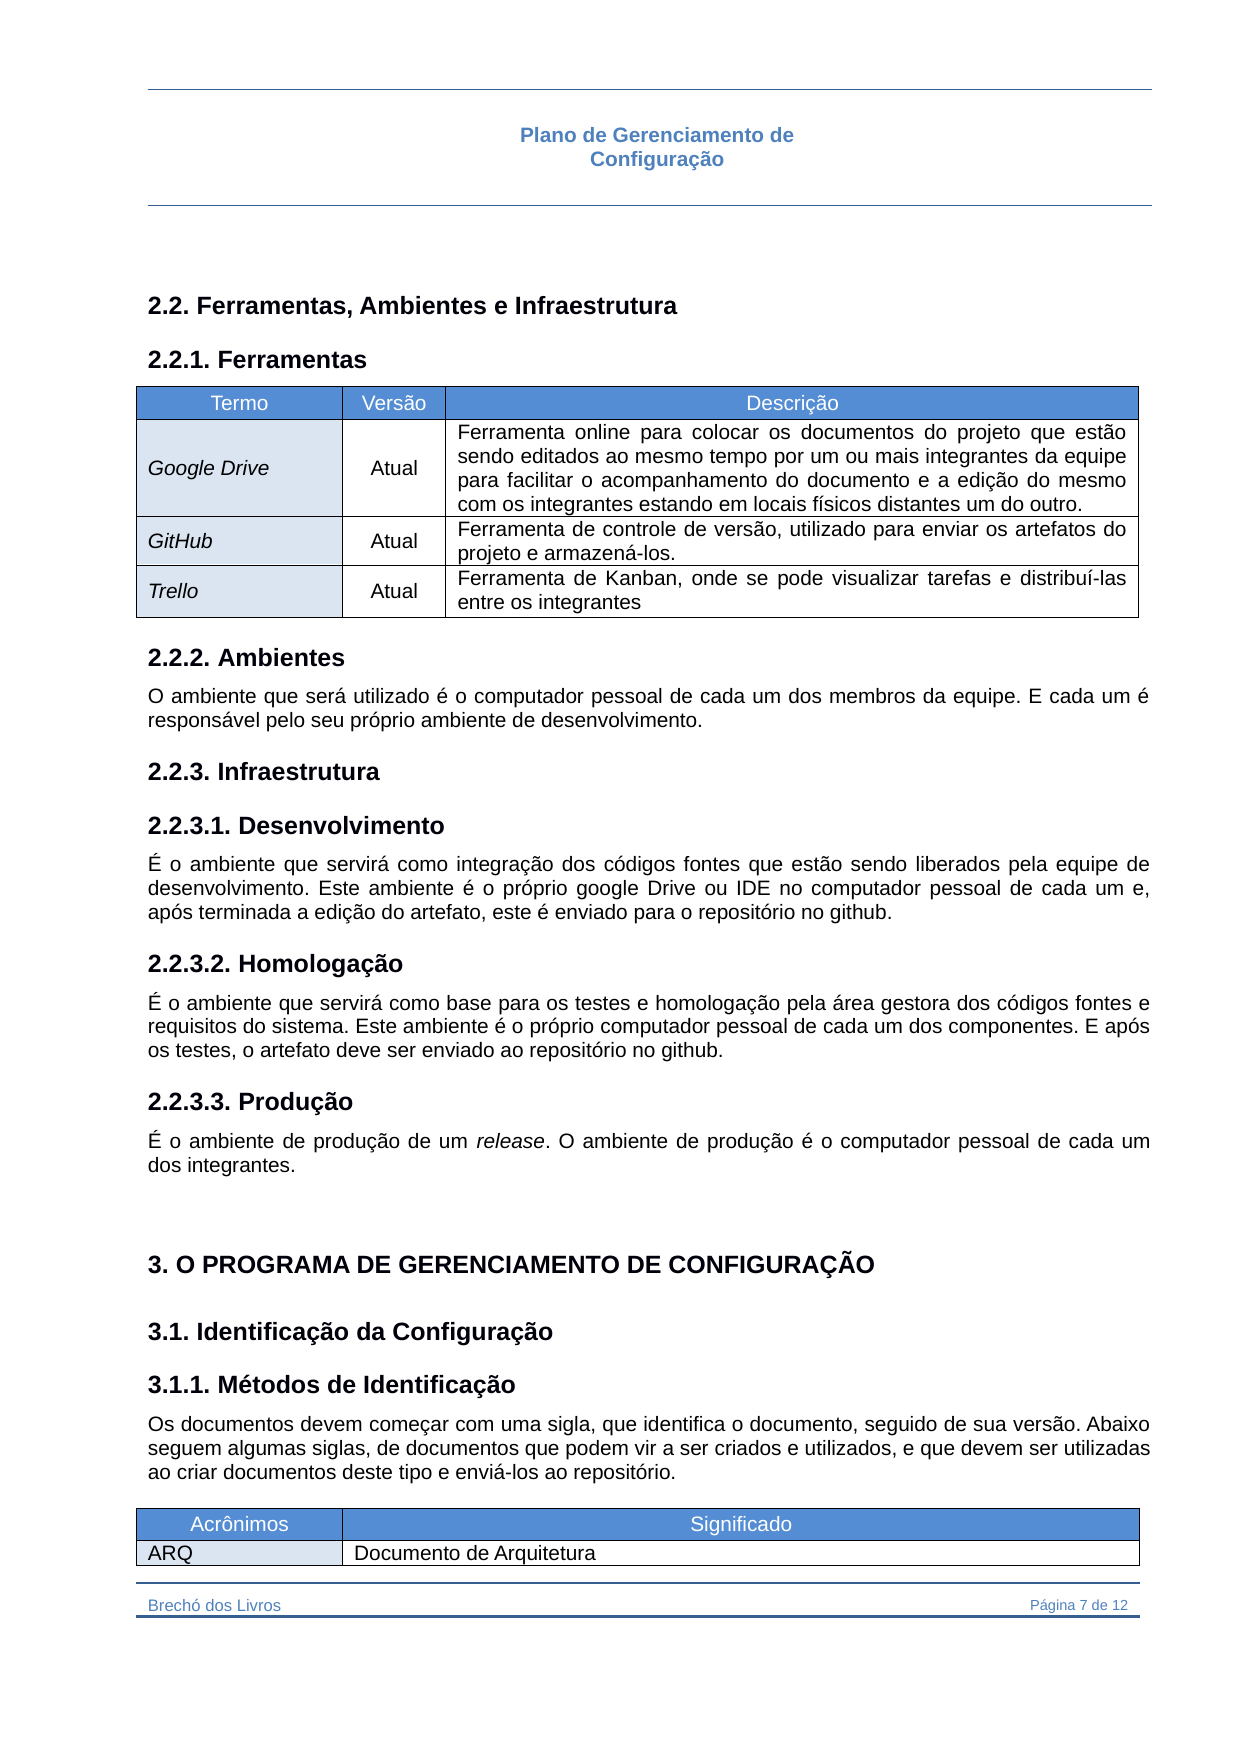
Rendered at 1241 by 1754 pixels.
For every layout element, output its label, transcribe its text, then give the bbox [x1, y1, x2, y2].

subtitle Desenvolvimento [148, 811, 1152, 840]
table_cell Google Drive [137, 420, 342, 516]
subtitle Ferramentas [148, 345, 1152, 374]
text É o ambiente que servirá como integração dos códigos fontes que estão sendo liberados pela equipe de desenvolvimento. Este ambiente é o próprio google Drive ou IDE no computador pessoal de cada um e, após terminada a edição do artefato, este é enviado para o repositório no github. [148, 852, 1152, 924]
table_header Termo [137, 387, 342, 419]
table_header Significado [343, 1509, 1139, 1540]
subtitle Ambientes [148, 643, 1152, 672]
table_header Descrição [446, 387, 1138, 419]
subtitle Métodos de Identificação [148, 1370, 1152, 1399]
subtitle Ferramentas, Ambientes e Infraestrutura [148, 291, 1152, 320]
table_cell Atual [343, 420, 445, 516]
table_cell ARQ [137, 1541, 342, 1565]
text É o ambiente que servirá como base para os testes e homologação pela área gestora dos códigos fontes e requisitos do sistema. Este ambiente é o próprio computador pessoal de cada um dos componentes. E após os testes, o artefato deve ser enviado ao repositório no github. [148, 990, 1152, 1062]
table_cell Documento de Arquitetura [343, 1541, 1139, 1565]
table_cell GitHub [137, 517, 342, 564]
text Os documentos devem começar com uma sigla, que identifica o documento, seguido de sua versão. Abaixo seguem algumas siglas, de documentos que podem vir a ser criados e utilizados, e que devem ser utilizadas ao criar documentos deste tipo e enviá-los ao repositório. [148, 1412, 1152, 1483]
subtitle Identificação da Configuração [148, 1317, 1152, 1345]
subtitle Homologação [148, 949, 1152, 978]
subtitle Infraestrutura [148, 757, 1152, 786]
text É o ambiente de produção de um release. O ambiente de produção é o computador pessoal de cada um dos integrantes. [148, 1128, 1152, 1176]
table_header Acrônimos [137, 1509, 342, 1540]
table_cell Atual [343, 566, 445, 617]
table_cell Trello [137, 566, 342, 617]
table_cell Atual [343, 517, 445, 564]
subtitle Produção [148, 1087, 1152, 1116]
text O ambiente que será utilizado é o computador pessoal de cada um dos membros da equipe. E cada um é responsável pelo seu próprio ambiente de desenvolvimento. [148, 684, 1152, 732]
table_header Versão [343, 387, 445, 419]
subtitle o programa de gerenciamento de configuração [148, 1250, 1152, 1279]
table_cell Ferramenta de controle de versão, utilizado para enviar os artefatos do projeto e armazená-los. [446, 517, 1138, 564]
table_cell Ferramenta online para colocar os documentos do projeto que estão sendo editados ao mesmo tempo por um ou mais integrantes da equipe para facilitar o acompanhamento do documento e a edição do mesmo com os integrantes estando em locais físicos distantes um do outro. [446, 420, 1138, 516]
table_cell Ferramenta de Kanban, onde se pode visualizar tarefas e distribuí-las entre os integrantes [446, 566, 1138, 617]
